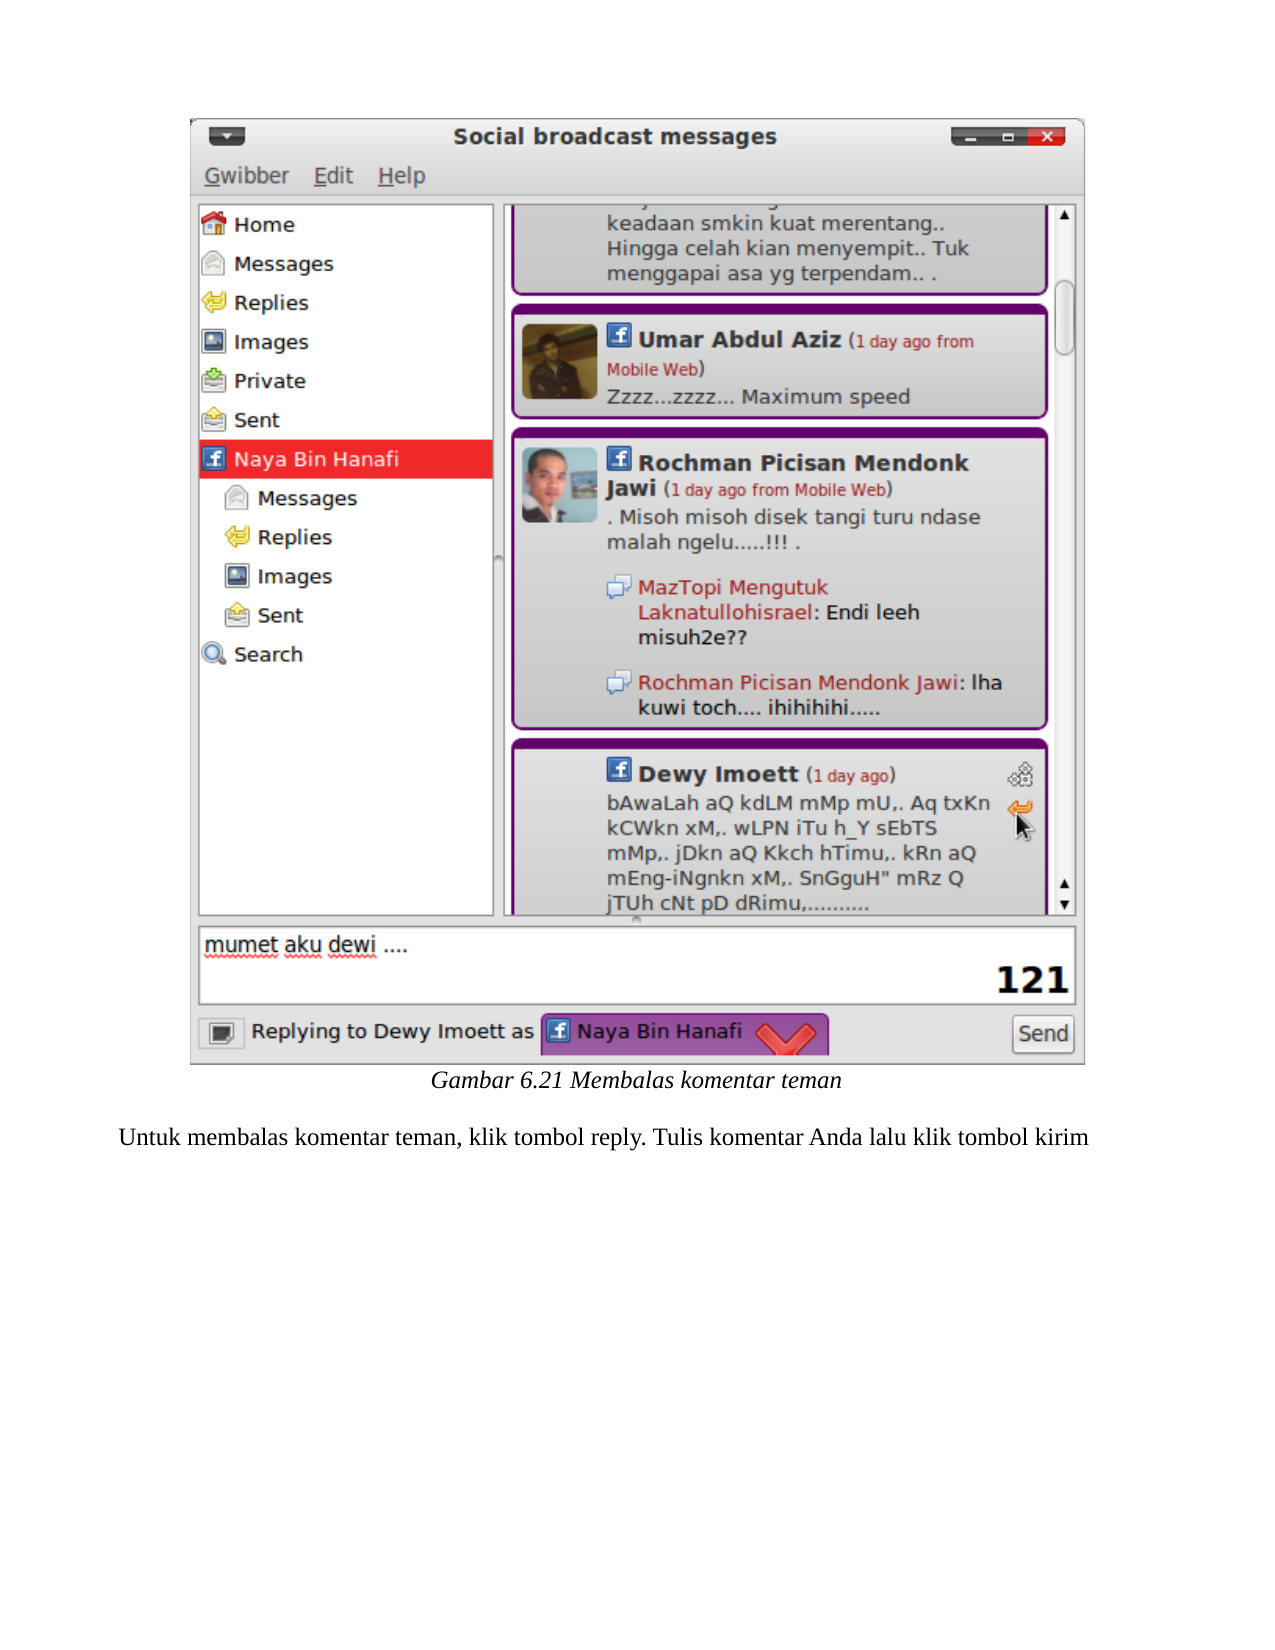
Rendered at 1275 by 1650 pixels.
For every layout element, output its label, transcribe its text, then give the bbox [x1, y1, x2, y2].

picture [190, 118, 1086, 1065]
text Gambar 6.21 Membalas komentar teman [118, 1065, 1157, 1094]
text Untuk membalas komentar teman, klik tombol reply. Tulis komentar Anda lalu klik tombol kirim [118, 1122, 1157, 1151]
